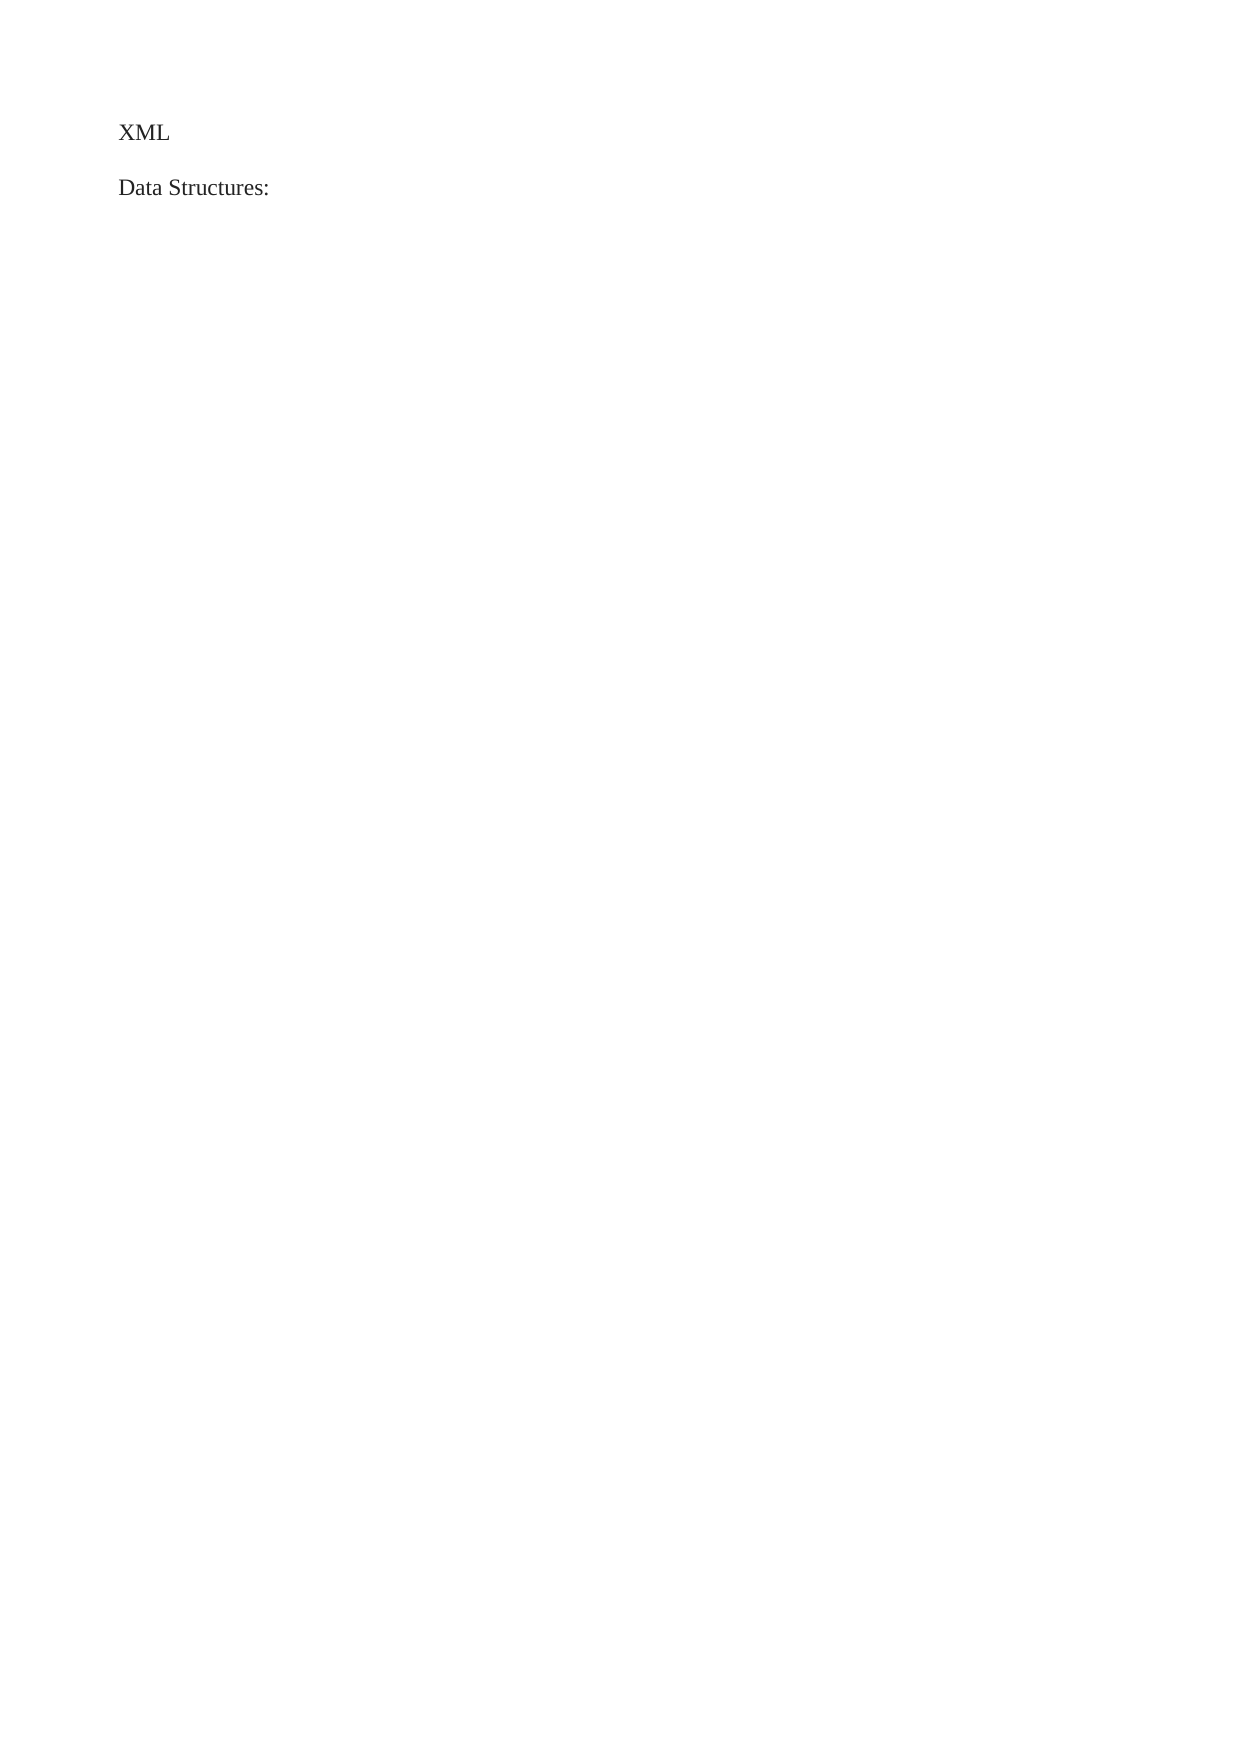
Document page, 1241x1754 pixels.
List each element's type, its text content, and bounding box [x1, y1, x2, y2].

text Data Structures: [118, 174, 1122, 201]
text XML [118, 118, 1122, 145]
